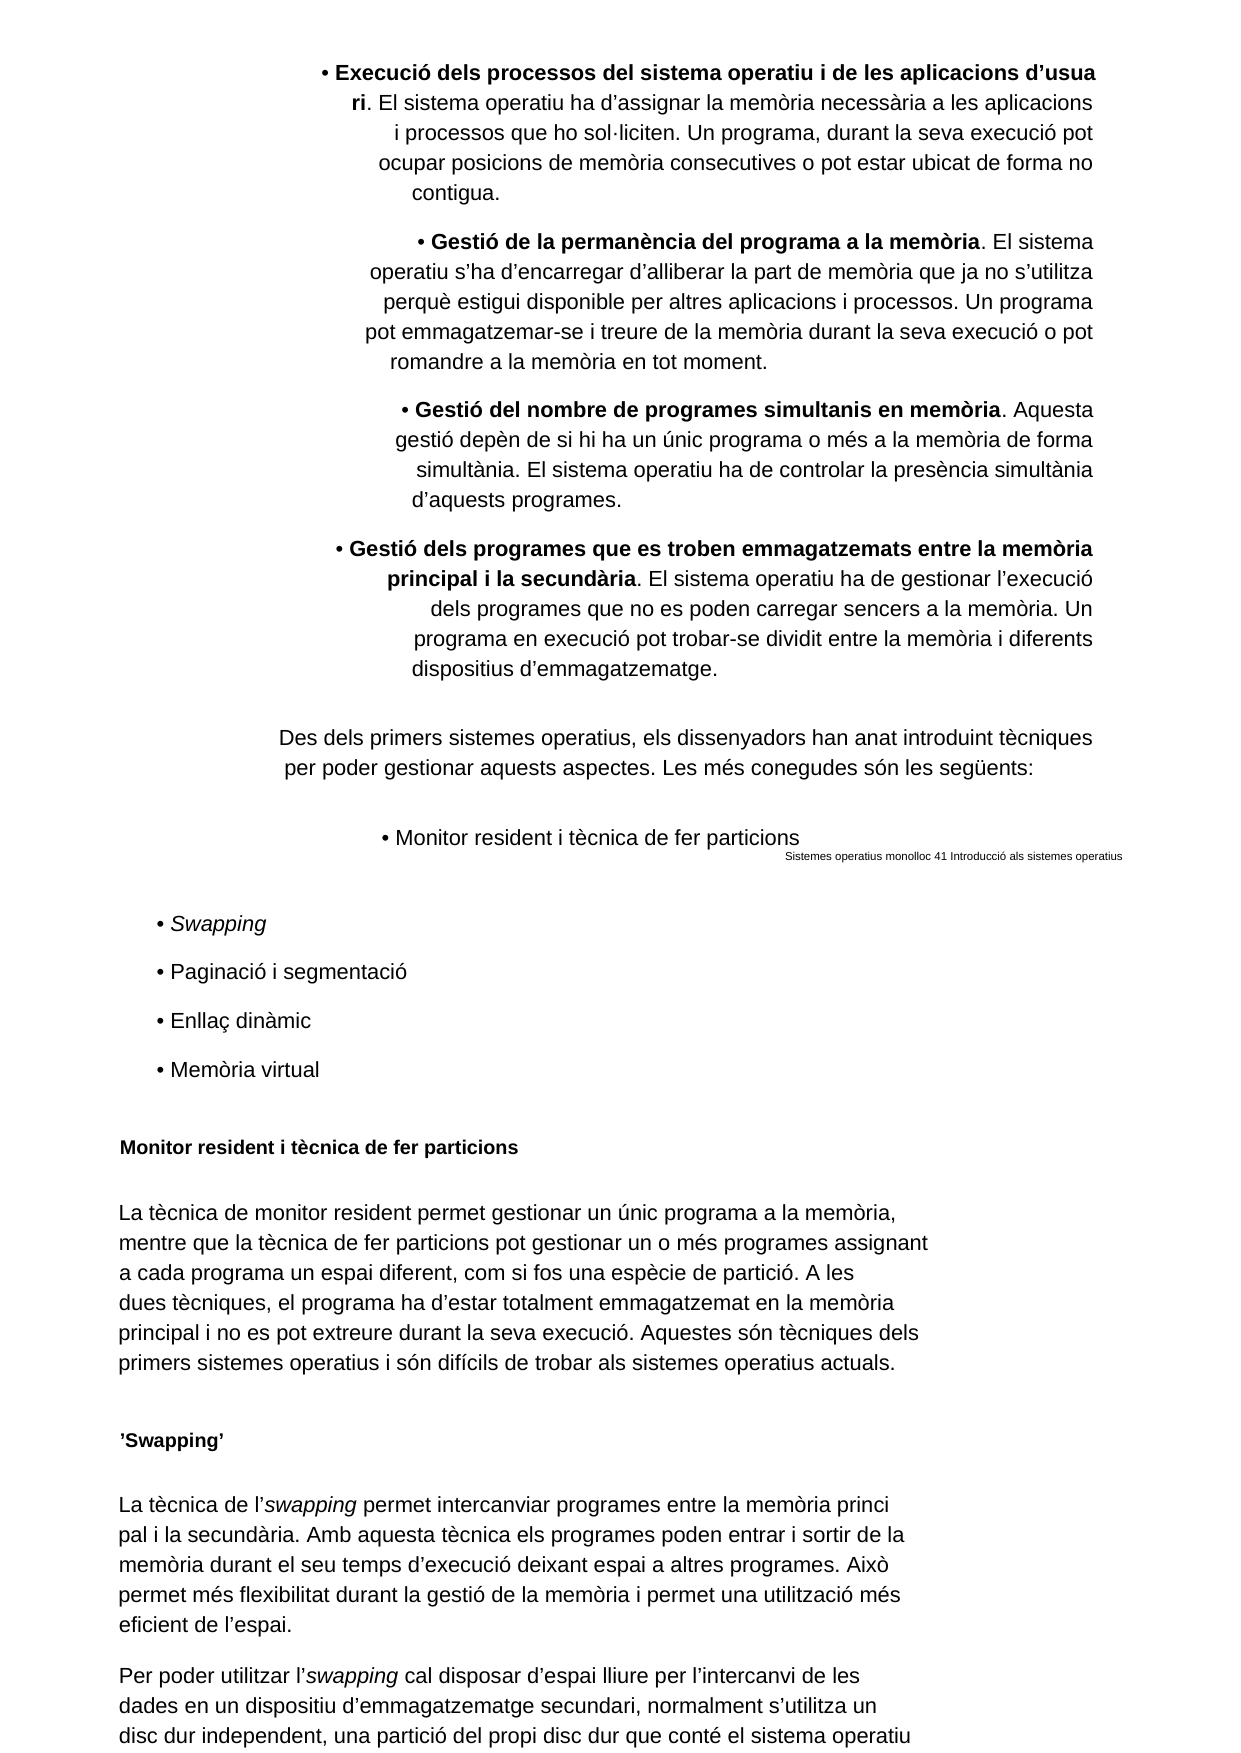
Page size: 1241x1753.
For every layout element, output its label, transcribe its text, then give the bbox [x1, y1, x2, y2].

text La tècnica de monitor resident permet gestionar un únic programa a la memòria, [118, 1199, 1122, 1224]
text • Execució dels processos del sistema operatiu i de les aplicacions d’usua [0, 60, 1096, 85]
text • Swapping [156, 911, 1122, 936]
text principal i no es pot extreure durant la seva execució. Aquestes són tècniques dels [118, 1319, 1122, 1344]
text per poder gestionar aquests aspectes. Les més conegudes són les següents: [0, 755, 1034, 780]
text operatiu s’ha d’encarregar d’alliberar la part de memòria que ja no s’utilitza [0, 259, 1093, 284]
text ocupar posicions de memòria consecutives o pot estar ubicat de forma no [0, 150, 1093, 175]
text • Memòria virtual [156, 1057, 1122, 1082]
text pot emmagatzemar-se i treure de la memòria durant la seva execució o pot [0, 319, 1093, 344]
text disc dur independent, una partició del propi disc dur que conté el sistema operatiu [119, 1723, 1122, 1748]
text permet més flexibilitat durant la gestió de la memòria i permet una utilització més [118, 1582, 1122, 1607]
text eficient de l’espai. [119, 1612, 1122, 1637]
text a cada programa un espai diferent, com si fos una espècie de partició. A les [119, 1259, 1122, 1284]
text romandre a la memòria en tot moment. [0, 349, 768, 374]
text mentre que la tècnica de fer particions pot gestionar un o més programes assignant [118, 1229, 1122, 1254]
text primers sistemes operatius i són difícils de trobar als sistemes operatius actuals. [118, 1349, 1122, 1374]
text Per poder utilitzar l’swapping cal disposar d’espai lliure per l’intercanvi de les [118, 1663, 1122, 1688]
text Monitor resident i tècnica de fer particions [119, 1136, 1122, 1159]
text Des dels primers sistemes operatius, els dissenyadors han anat introduint tècniques [0, 725, 1093, 750]
text contigua. [412, 180, 1122, 205]
text dades en un dispositiu d’emmagatzematge secundari, normalment s’utilitza un [119, 1693, 1122, 1718]
text • Paginació i segmentació [156, 959, 1122, 984]
text perquè estigui disponible per altres aplicacions i processos. Un programa [0, 289, 1093, 314]
text • Monitor resident i tècnica de fer particions [0, 824, 800, 850]
text La tècnica de l’swapping permet intercanviar programes entre la memòria princi [118, 1492, 1122, 1517]
text dels programes que no es poden carregar sencers a la memòria. Un [0, 596, 1093, 621]
text • Gestió de la permanència del programa a la memòria. El sistema [0, 229, 1093, 254]
text gestió depèn de si hi ha un únic programa o més a la memòria de forma [0, 427, 1093, 452]
text principal i la secundària. El sistema operatiu ha de gestionar l’execució [0, 566, 1093, 591]
text simultània. El sistema operatiu ha de controlar la presència simultània [0, 457, 1093, 482]
text Sistemes operatius monolloc 41 Introducció als sistemes operatius [0, 850, 1123, 863]
text ri. El sistema operatiu ha d’assignar la memòria necessària a les aplicacions [0, 90, 1093, 115]
text • Gestió del nombre de programes simultanis en memòria. Aquesta [0, 397, 1093, 422]
text • Enllaç dinàmic [156, 1008, 1122, 1033]
text memòria durant el seu temps d’execució deixant espai a altres programes. Això [118, 1552, 1122, 1577]
text dues tècniques, el programa ha d’estar totalment emmagatzemat en la memòria [119, 1289, 1122, 1314]
text d’aquests programes. [412, 487, 1122, 512]
text i processos que ho sol·liciten. Un programa, durant la seva execució pot [0, 120, 1093, 145]
text dispositius d’emmagatzematge. [412, 656, 1122, 681]
text programa en execució pot trobar-se dividit entre la memòria i diferents [0, 626, 1093, 651]
text • Gestió dels programes que es troben emmagatzemats entre la memòria [0, 536, 1093, 561]
text pal i la secundària. Amb aquesta tècnica els programes poden entrar i sortir de la [118, 1522, 1122, 1547]
text ’Swapping’ [119, 1429, 1122, 1452]
